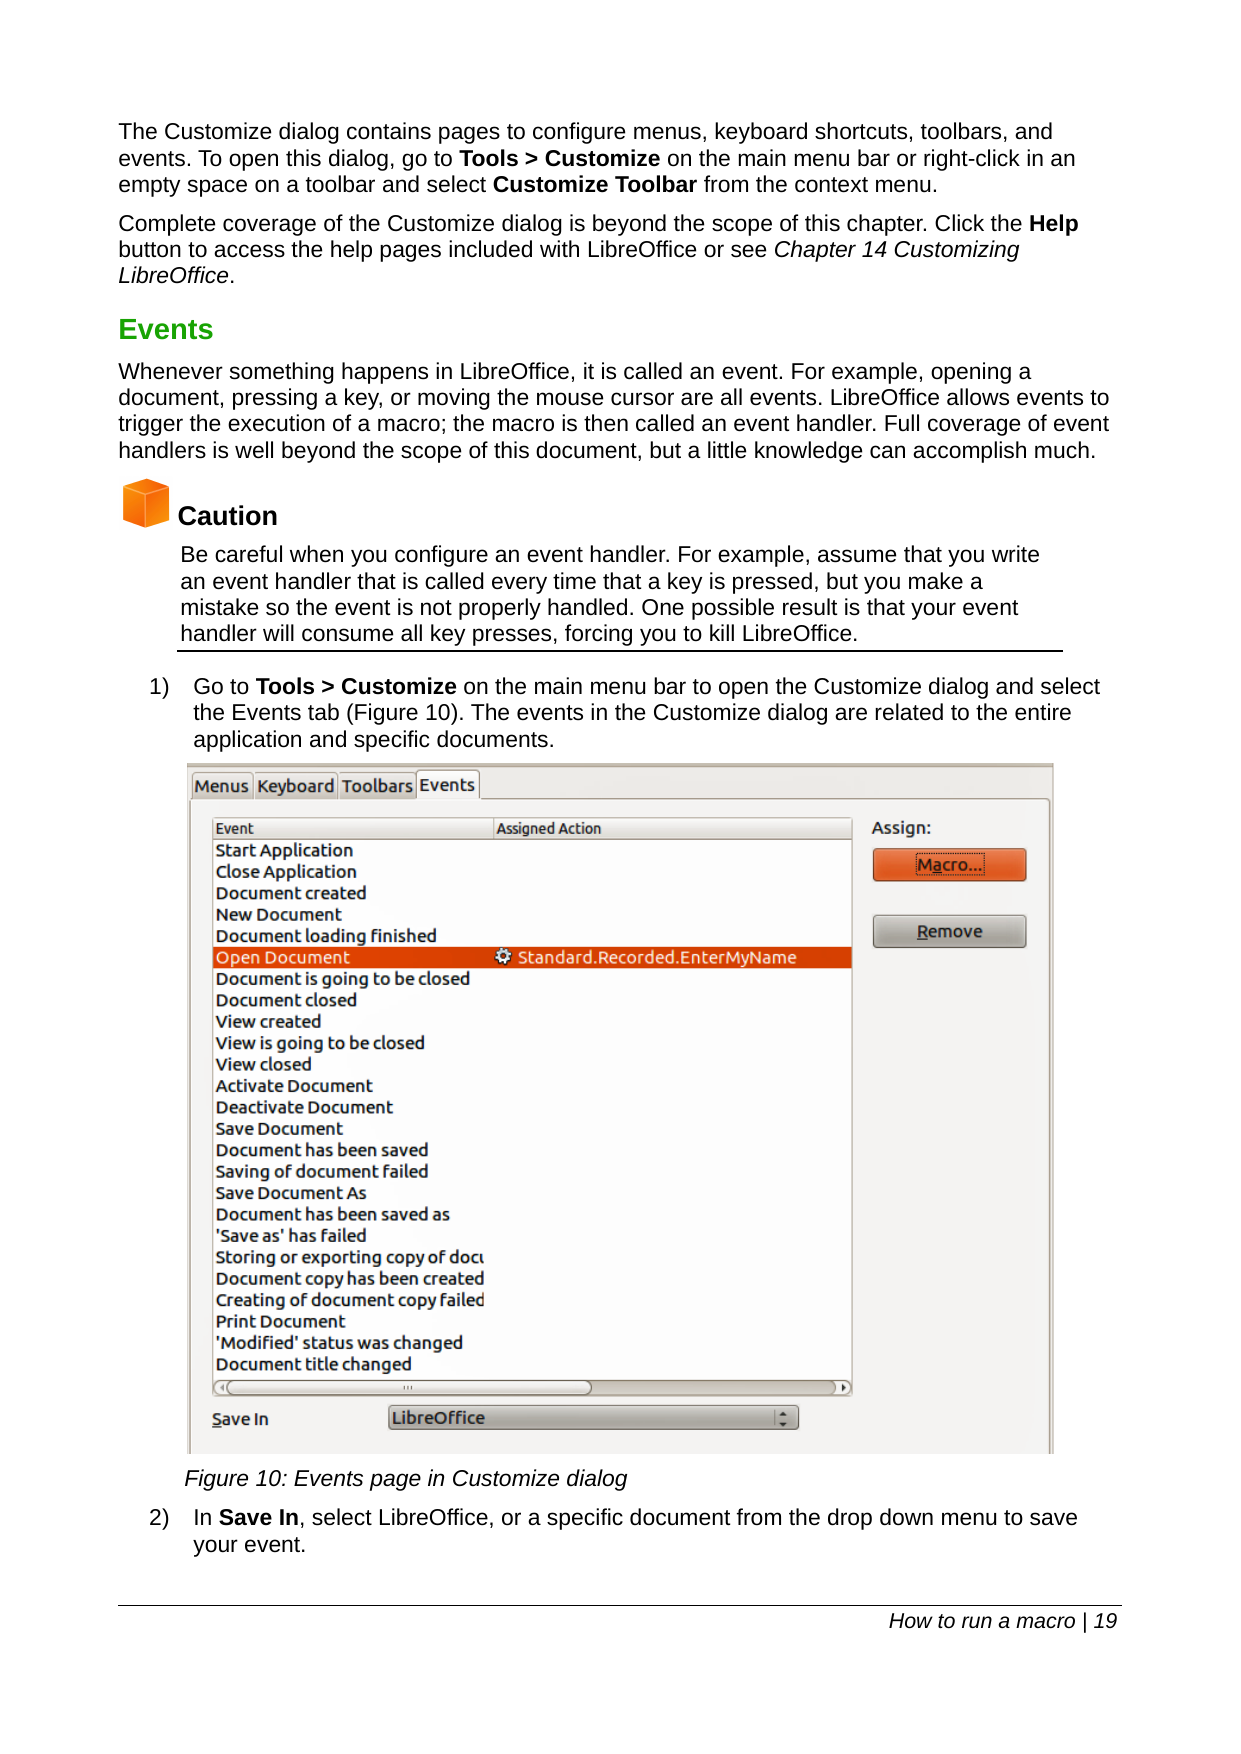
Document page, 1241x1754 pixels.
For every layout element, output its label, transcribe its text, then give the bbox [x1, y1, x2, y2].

text Be careful when you configure an event handler. For example, assume that you write an event handler that is called every time that a key is pressed, but you make a mistake so the event is not properly handled. One possible result is that your event handler will consume all key presses, forcing you to kill LibreOffice. [177, 538, 1063, 650]
subtitle Events [118, 312, 1122, 346]
text Complete coverage of the Customize dialog is beyond the scope of this chapter. Click the Help button to access the help pages included with LibreOffice or see Chapter 14 Customizing LibreOffice. [118, 210, 1122, 289]
picture [119, 476, 173, 530]
picture [187, 763, 1054, 1454]
list Go to Tools > Customize on the main menu bar to open the Customize dialog and select the Events tab (Figure 10). The events in the Customize dialog are related to the entire application and specific documents. [169, 673, 1122, 752]
text The Customize dialog contains pages to configure menus, keyboard shortcuts, toolbars, and events. To open this dialog, go to Tools > Customize on the main menu bar or right-click in an empty space on a toolbar and select Customize Toolbar from the context menu. [118, 118, 1122, 197]
text Figure 10: Events page in Customize dialog [184, 1465, 1056, 1491]
subtitle Caution [118, 476, 1122, 531]
list In Save In, select LibreOffice, or a specific document from the drop down menu to save your event. [169, 1504, 1122, 1557]
text Whenever something happens in LibreOffice, it is called an event. For example, opening a document, pressing a key, or moving the mouse cursor are all events. LibreOffice allows events to trigger the execution of a macro; the macro is then called an event handler. Full coverage of event handlers is well beyond the scope of this document, but a little knowledge can accomplish much. [118, 358, 1122, 463]
